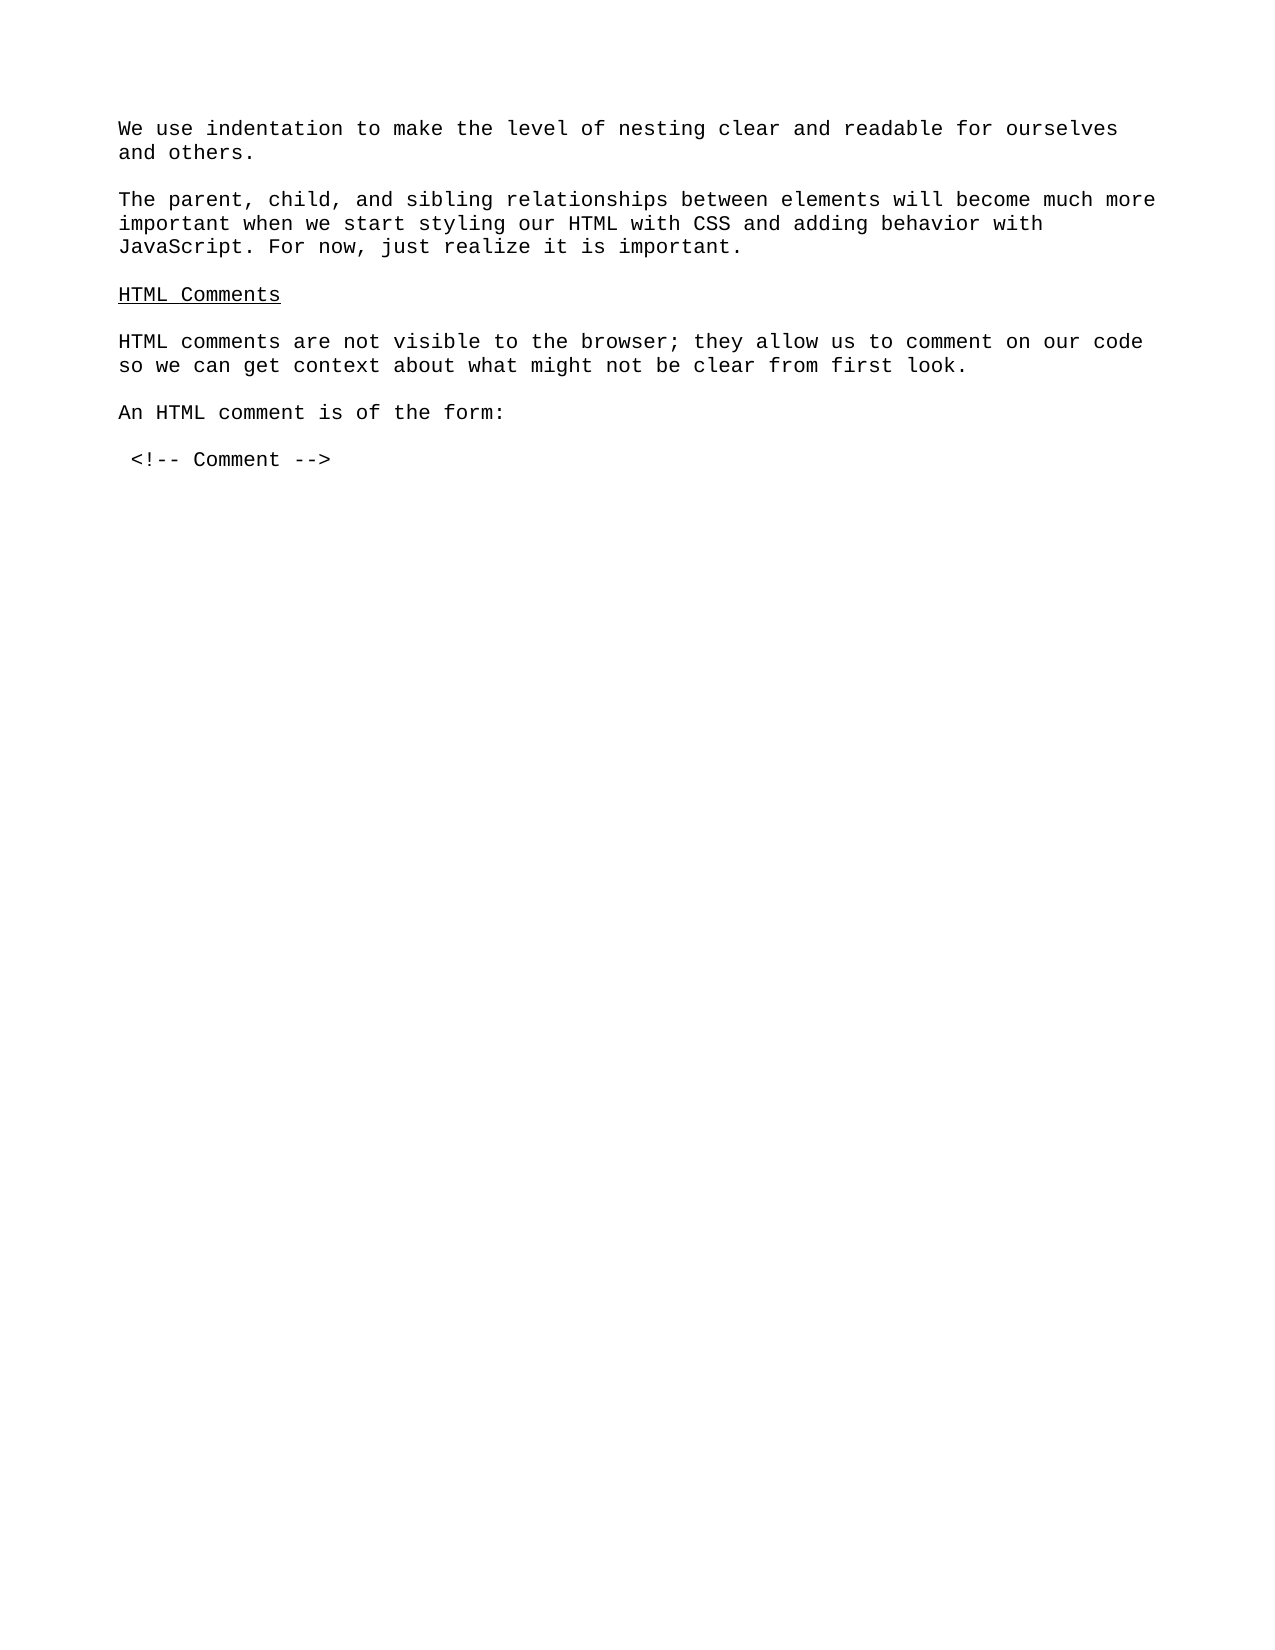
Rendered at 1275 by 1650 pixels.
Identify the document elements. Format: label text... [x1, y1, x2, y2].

text The parent, child, and sibling relationships between elements will become much more important when we start styling our HTML with CSS and adding behavior with JavaScript. For now, just realize it is important. [118, 189, 1157, 260]
text We use indentation to make the level of nesting clear and readable for ourselves and others. [118, 118, 1157, 165]
text <!-- Comment --> [118, 449, 1157, 473]
text HTML comments are not visible to the browser; they allow us to comment on our code so we can get context about what might not be clear from first look. [118, 331, 1157, 378]
text An HTML comment is of the form: [118, 402, 1157, 426]
text HTML Comments [118, 284, 1157, 307]
